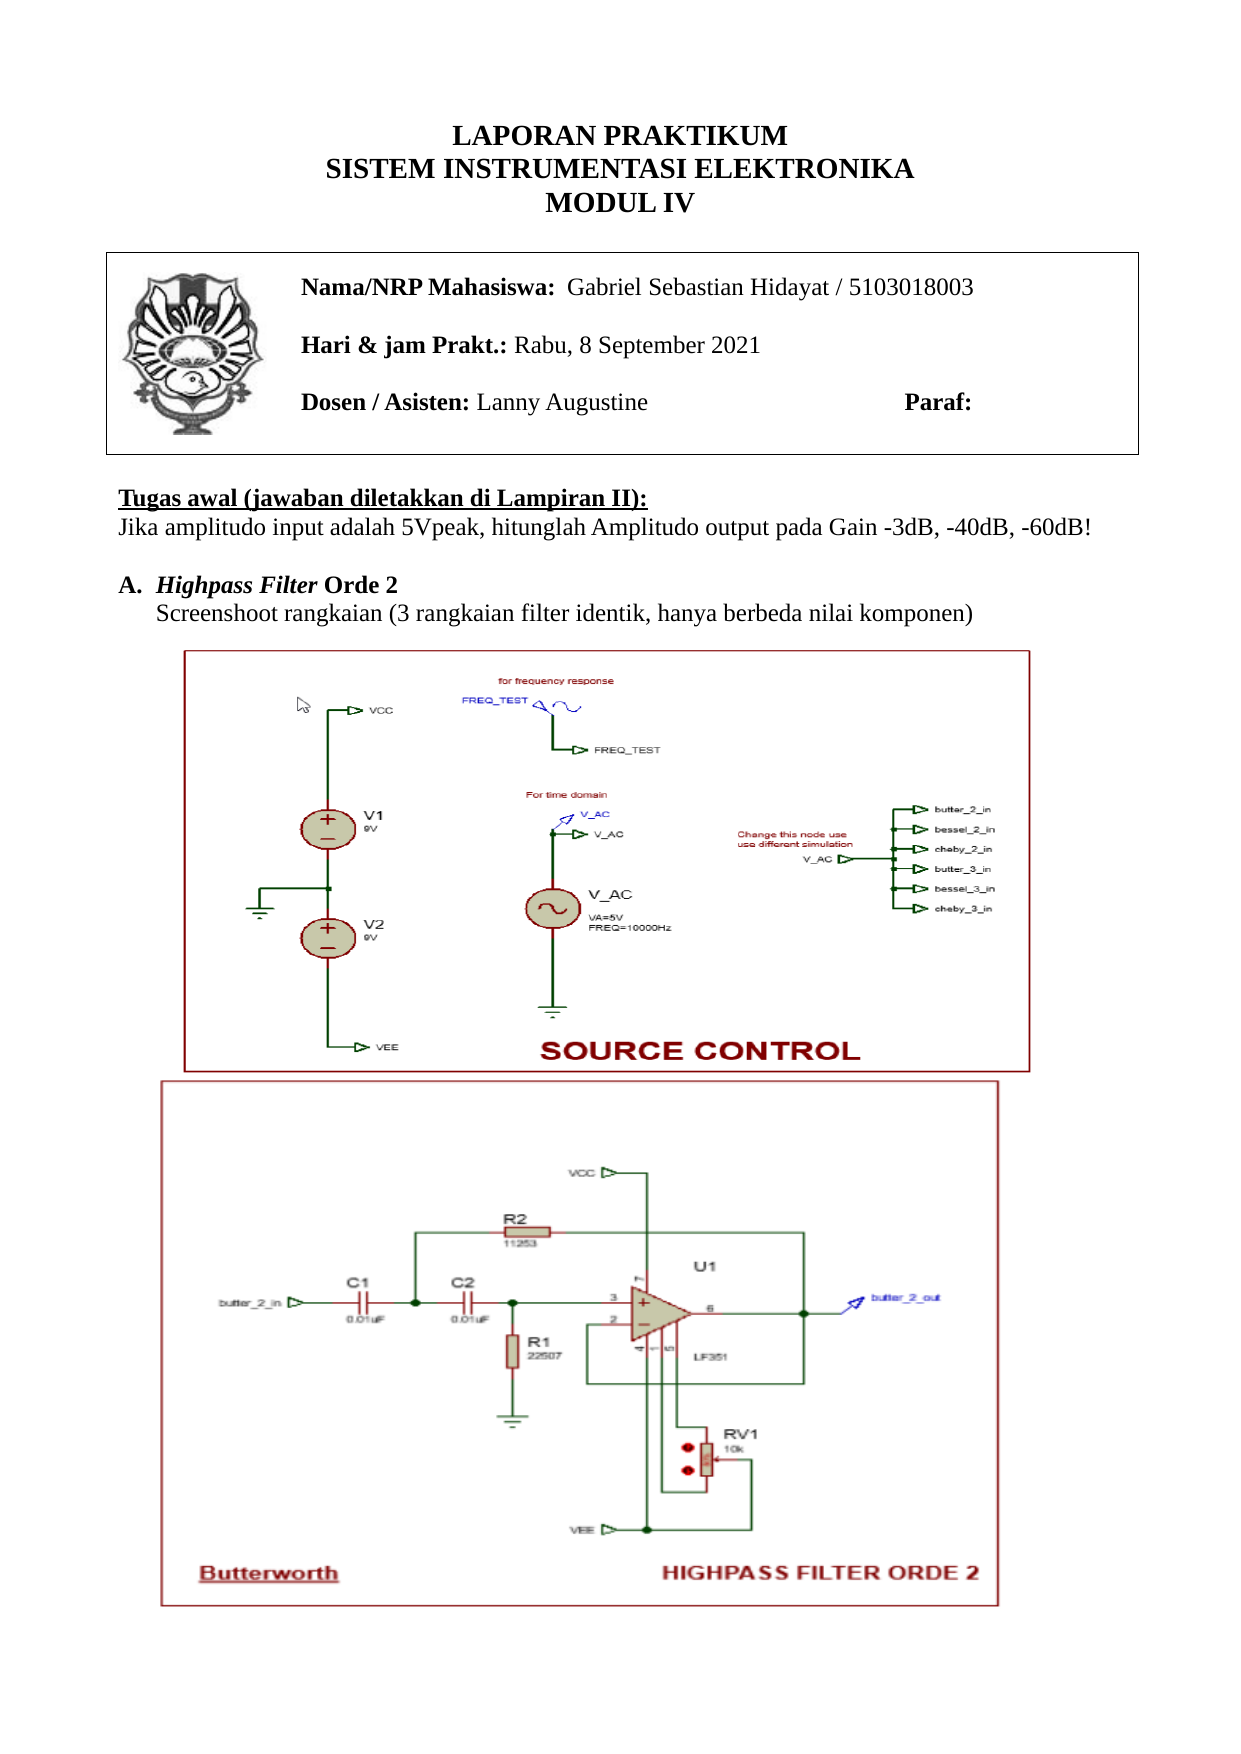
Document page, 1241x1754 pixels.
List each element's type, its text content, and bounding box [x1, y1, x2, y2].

picture [118, 272, 267, 435]
list Highpass Filter Orde 2 [118, 570, 1122, 598]
text MODUL IV [118, 185, 1122, 219]
picture [155, 627, 1041, 1615]
table_header Nama/NRP Mahasiswa: Gabriel Sebastian Hidayat / 5103018003 Hari & jam Prakt.: Rabu, 8 September 2021 Dosen / Asisten: Lanny Augustine Paraf: [290, 253, 1138, 454]
text LAPORAN PRAKTIKUM [118, 118, 1122, 152]
text Jika amplitudo input adalah 5Vpeak, hitunglah Amplitudo output pada Gain -3dB, -40dB, -60dB! [118, 512, 1122, 541]
text SISTEM INSTRUMENTASI ELEKTRONIKA [118, 152, 1122, 185]
table_header [107, 253, 289, 454]
text Screenshoot rangkaian (3 rangkaian filter identik, hanya berbeda nilai komponen) [156, 598, 1122, 627]
text Tugas awal (jawaban diletakkan di Lampiran II): [118, 483, 1122, 512]
